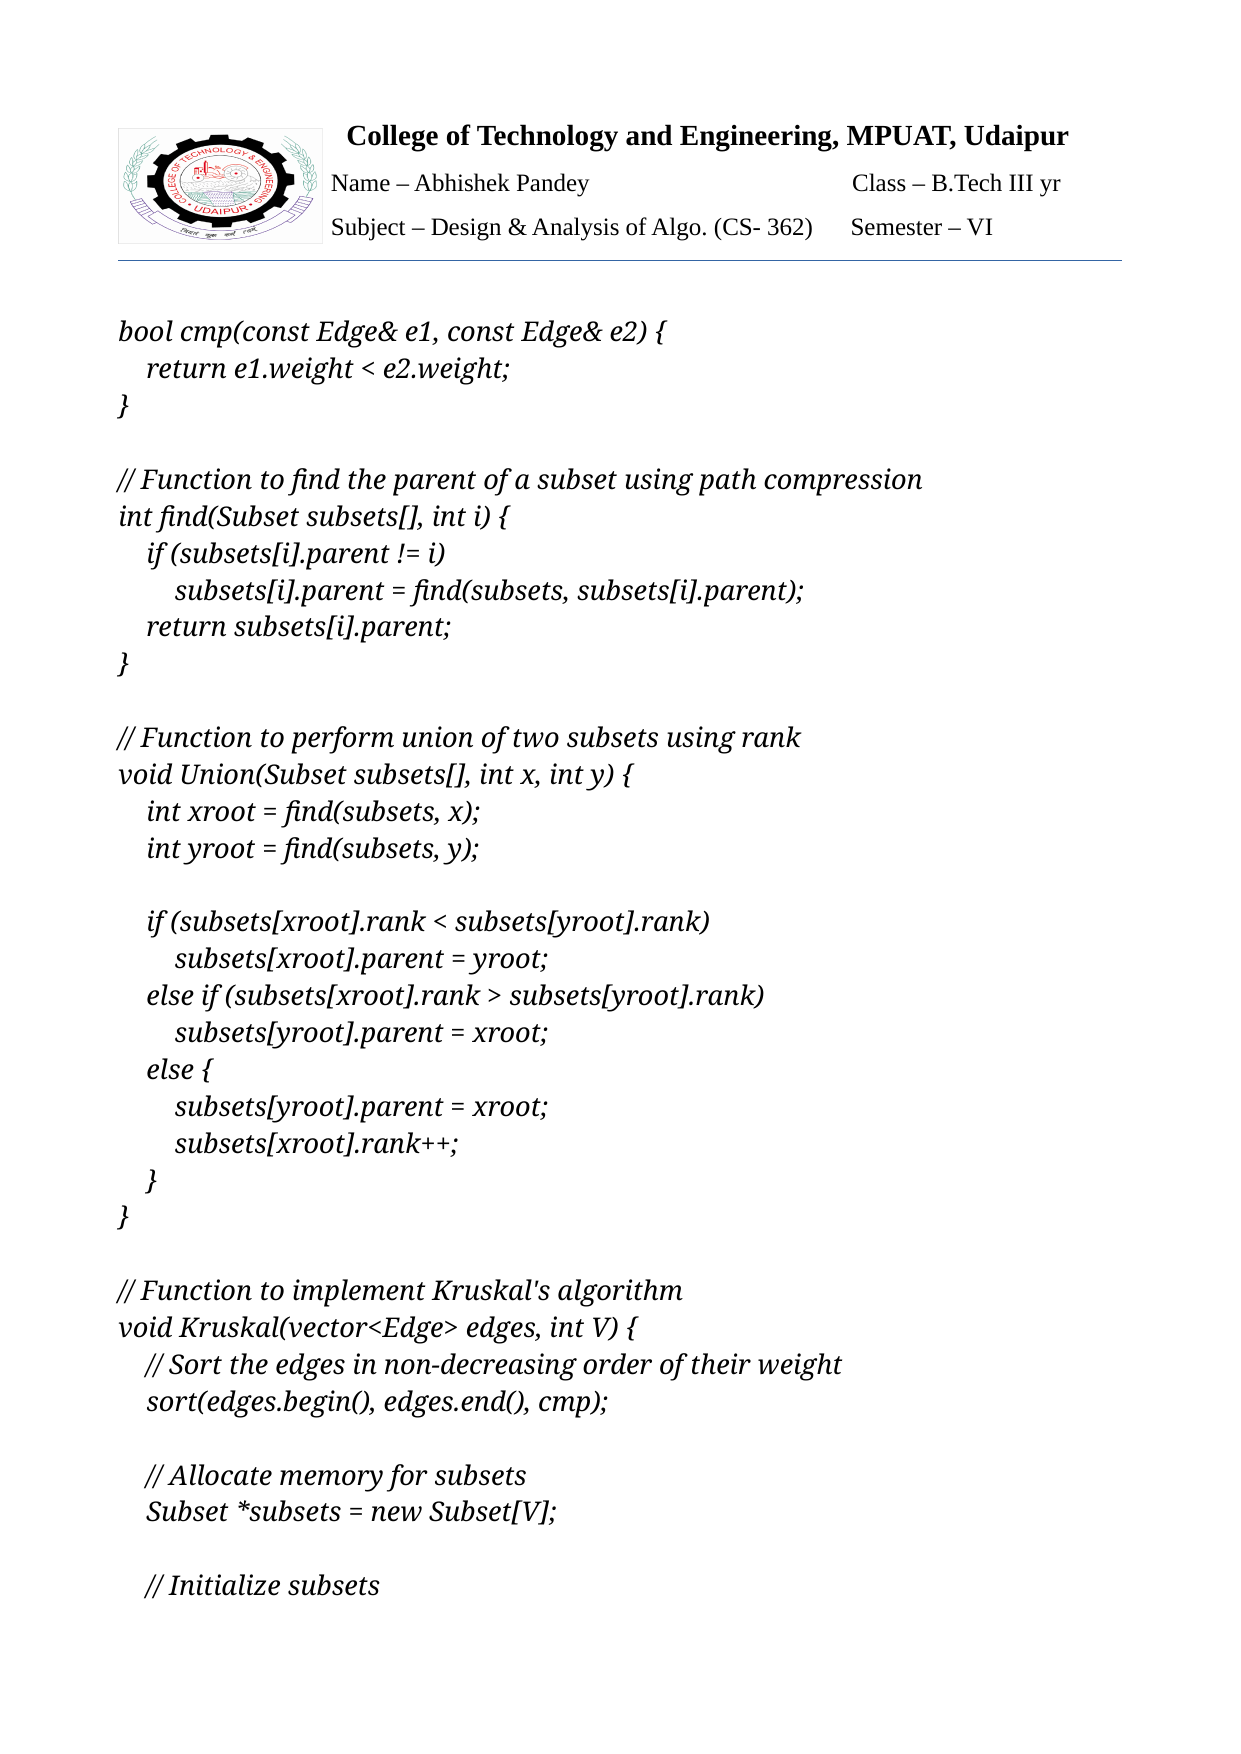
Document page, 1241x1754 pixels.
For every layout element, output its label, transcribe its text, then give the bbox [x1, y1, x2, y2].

text } [118, 1161, 1122, 1198]
text // Function to perform union of two subsets using rank [118, 718, 1122, 755]
picture [118, 128, 323, 244]
text } [118, 645, 1122, 682]
text else if (subsets[xroot].rank > subsets[yroot].rank) [118, 977, 1122, 1013]
text void Union(Subset subsets[], int x, int y) { [118, 755, 1122, 792]
text int yroot = find(subsets, y); [118, 829, 1122, 866]
text subsets[yroot].parent = xroot; [118, 1013, 1122, 1050]
text if (subsets[i].parent != i) [118, 534, 1122, 571]
text // Function to find the parent of a subset using path compression [118, 460, 1122, 497]
text bool cmp(const Edge& e1, const Edge& e2) { [118, 313, 1122, 350]
text int find(Subset subsets[], int i) { [118, 497, 1122, 534]
text // Sort the edges in non-decreasing order of their weight [118, 1345, 1122, 1382]
text return e1.weight < e2.weight; [118, 350, 1122, 387]
text subsets[xroot].parent = yroot; [118, 940, 1122, 977]
text // Initialize subsets [118, 1567, 1122, 1603]
text else { [118, 1050, 1122, 1087]
text } [118, 387, 1122, 423]
text // Allocate memory for subsets [118, 1456, 1122, 1493]
text subsets[i].parent = find(subsets, subsets[i].parent); [118, 571, 1122, 608]
text } [118, 1198, 1122, 1235]
text subsets[xroot].rank++; [118, 1124, 1122, 1161]
text return subsets[i].parent; [118, 608, 1122, 645]
text sort(edges.begin(), edges.end(), cmp); [118, 1382, 1122, 1419]
text if (subsets[xroot].rank < subsets[yroot].rank) [118, 903, 1122, 940]
text int xroot = find(subsets, x); [118, 792, 1122, 829]
text void Kruskal(vector<Edge> edges, int V) { [118, 1308, 1122, 1345]
text subsets[yroot].parent = xroot; [118, 1087, 1122, 1124]
text // Function to implement Kruskal's algorithm [118, 1272, 1122, 1308]
text Subset *subsets = new Subset[V]; [118, 1493, 1122, 1530]
